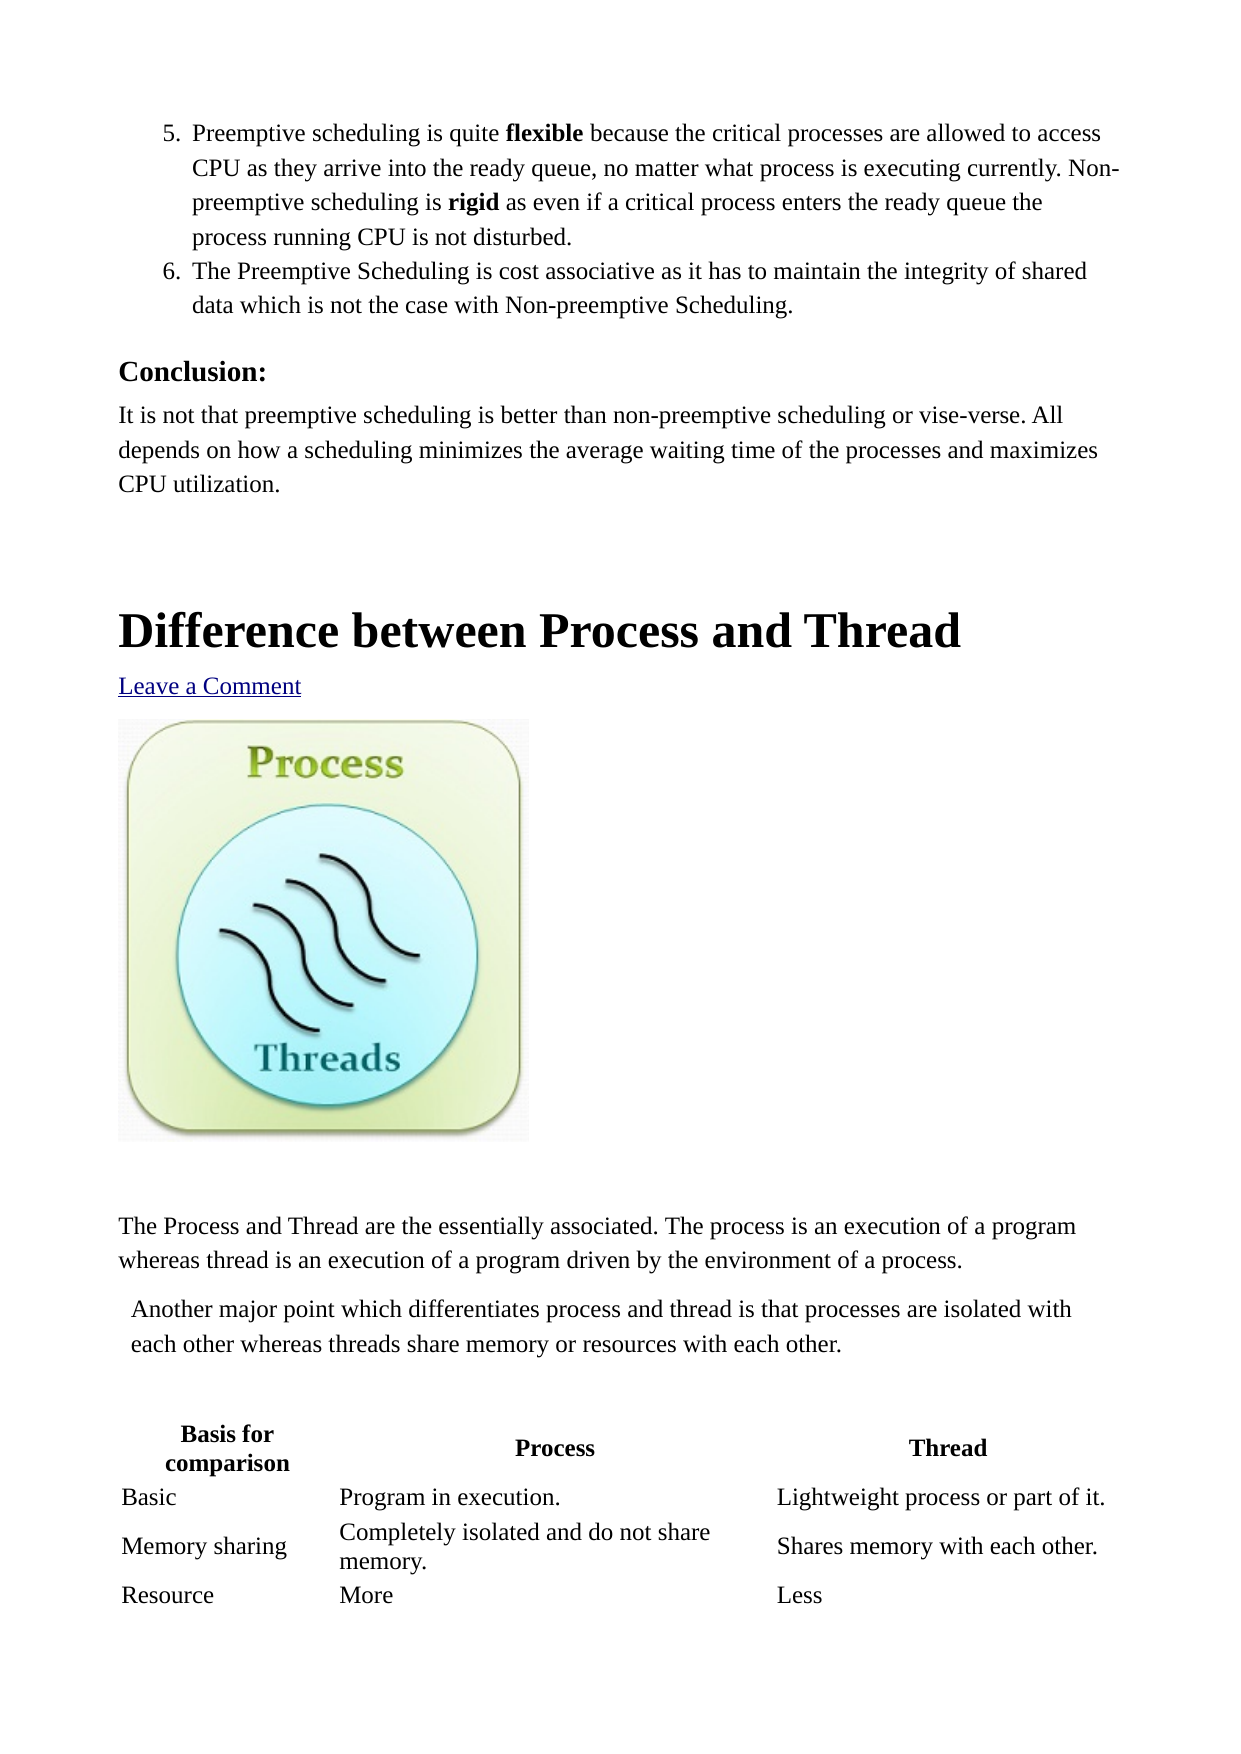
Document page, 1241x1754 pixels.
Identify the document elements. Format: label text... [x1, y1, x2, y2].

table_cell Program in execution. [336, 1480, 774, 1514]
table_cell Memory sharing [118, 1514, 336, 1577]
table_cell Resource [118, 1578, 336, 1612]
text It is not that preemptive scheduling is better than non-preemptive scheduling or vise-verse. All depends on how a scheduling minimizes the average waiting time of the processes and maximizes CPU utilization. [118, 400, 1122, 498]
list Preemptive scheduling is quite flexible because the critical processes are allowed to access CPU as they arrive into the ready queue, no matter what process is executing currently. Non-preemptive scheduling is rigid as even if a critical process enters the ready queue the process running CPU is not disturbed. [162, 118, 1122, 250]
picture [118, 719, 529, 1142]
table_cell More [336, 1578, 774, 1612]
text Another major point which differentiates process and thread is that processes are isolated with each other whereas threads share memory or resources with each other. [131, 1294, 1109, 1358]
subtitle Conclusion: [118, 354, 1122, 388]
subtitle Difference between Process and Thread [118, 601, 1122, 658]
table_cell Lightweight process or part of it. [774, 1480, 1122, 1514]
table_header Thread [774, 1416, 1122, 1479]
table_header Basis for comparison [118, 1416, 336, 1479]
text The Process and Thread are the essentially associated. The process is an execution of a program whereas thread is an execution of a program driven by the environment of a process. [118, 1211, 1122, 1274]
table_header Process [336, 1416, 774, 1479]
table_cell Shares memory with each other. [774, 1514, 1122, 1577]
table_cell Less [774, 1578, 1122, 1612]
text Leave a Comment [118, 671, 1122, 699]
table_cell Completely isolated and do not share memory. [336, 1514, 774, 1577]
table_cell Basic [118, 1480, 336, 1514]
list The Preemptive Scheduling is cost associative as it has to maintain the integrity of shared data which is not the case with Non-preemptive Scheduling. [162, 256, 1122, 319]
